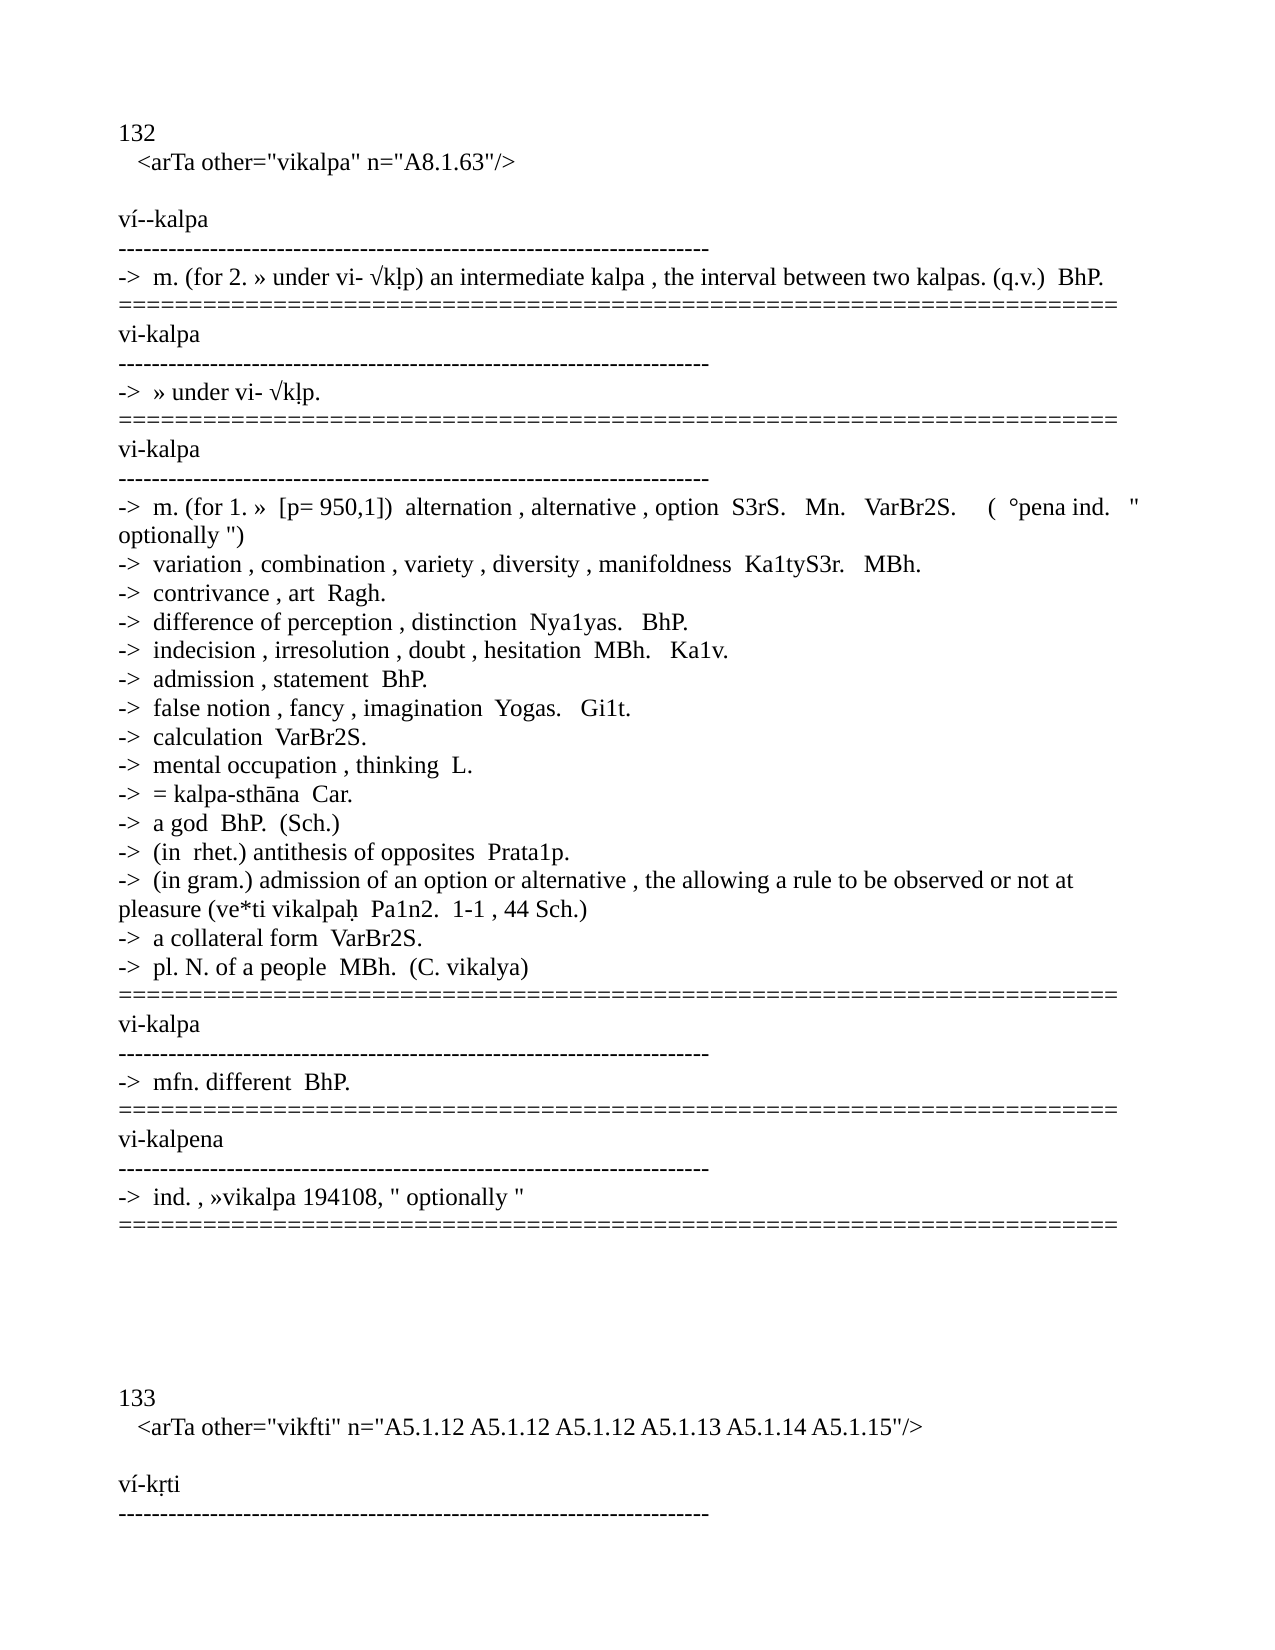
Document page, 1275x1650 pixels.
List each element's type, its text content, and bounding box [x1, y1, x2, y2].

text ======================================================================= [118, 1096, 1157, 1124]
text ----------------------------------------------------------------------- [118, 233, 1157, 262]
text ----------------------------------------------------------------------- [118, 1038, 1157, 1067]
text -> mental occupation , thinking L. [118, 751, 1157, 779]
text -> variation , combination , variety , diversity , manifoldness Ka1tyS3r. MBh. [118, 549, 1157, 578]
text ======================================================================= [118, 1211, 1157, 1239]
text -> false notion , fancy , imagination Yogas. Gi1t. [118, 693, 1157, 722]
text <arTa other="vikalpa" n="A8.1.63"/> [118, 147, 1157, 176]
text vi-kalpa [118, 434, 1157, 463]
text vi-kalpa [118, 1009, 1157, 1038]
text vi-kalpena [118, 1124, 1157, 1153]
text -> » under vi- √kḷp. [118, 377, 1157, 406]
text -> contrivance , art Ragh. [118, 578, 1157, 607]
text -> (in rhet.) antithesis of opposites Prata1p. [118, 837, 1157, 866]
text vi-kalpa [118, 319, 1157, 348]
text ======================================================================= [118, 406, 1157, 434]
text -> mfn. different BhP. [118, 1067, 1157, 1096]
text -> difference of perception , distinction Nya1yas. BhP. [118, 607, 1157, 636]
text ======================================================================= [118, 981, 1157, 1009]
text ví-kṛti [118, 1469, 1157, 1498]
text -> (in gram.) admission of an option or alternative , the allowing a rule to be observed or not at pleasure (ve*ti vikalpaḥ Pa1n2. 1-1 , 44 Sch.) [118, 866, 1157, 923]
text -> pl. N. of a people MBh. (C. vikalya) [118, 952, 1157, 981]
text ----------------------------------------------------------------------- [118, 1498, 1157, 1527]
text -> a god BhP. (Sch.) [118, 808, 1157, 837]
text ----------------------------------------------------------------------- [118, 463, 1157, 492]
text -> a collateral form VarBr2S. [118, 923, 1157, 952]
text -> m. (for 2. » under vi- √kḷp) an intermediate kalpa , the interval between two kalpas. (q.v.) BhP. [118, 262, 1157, 291]
text -> indecision , irresolution , doubt , hesitation MBh. Ka1v. [118, 636, 1157, 664]
text 132 [118, 118, 1157, 147]
text -> m. (for 1. » [p= 950,1]) alternation , alternative , option S3rS. Mn. VarBr2S. ( °pena ind. " optionally ") [118, 492, 1157, 549]
text -> = kalpa-sthāna Car. [118, 779, 1157, 808]
text -> ind. , »vikalpa 194108, " optionally " [118, 1182, 1157, 1211]
text -> calculation VarBr2S. [118, 722, 1157, 751]
text ví--kalpa [118, 204, 1157, 233]
text ----------------------------------------------------------------------- [118, 348, 1157, 377]
text ----------------------------------------------------------------------- [118, 1153, 1157, 1182]
text -> admission , statement BhP. [118, 664, 1157, 693]
text 133 [118, 1383, 1157, 1412]
text ======================================================================= [118, 291, 1157, 319]
text <arTa other="vikfti" n="A5.1.12 A5.1.12 A5.1.12 A5.1.13 A5.1.14 A5.1.15"/> [118, 1412, 1157, 1441]
